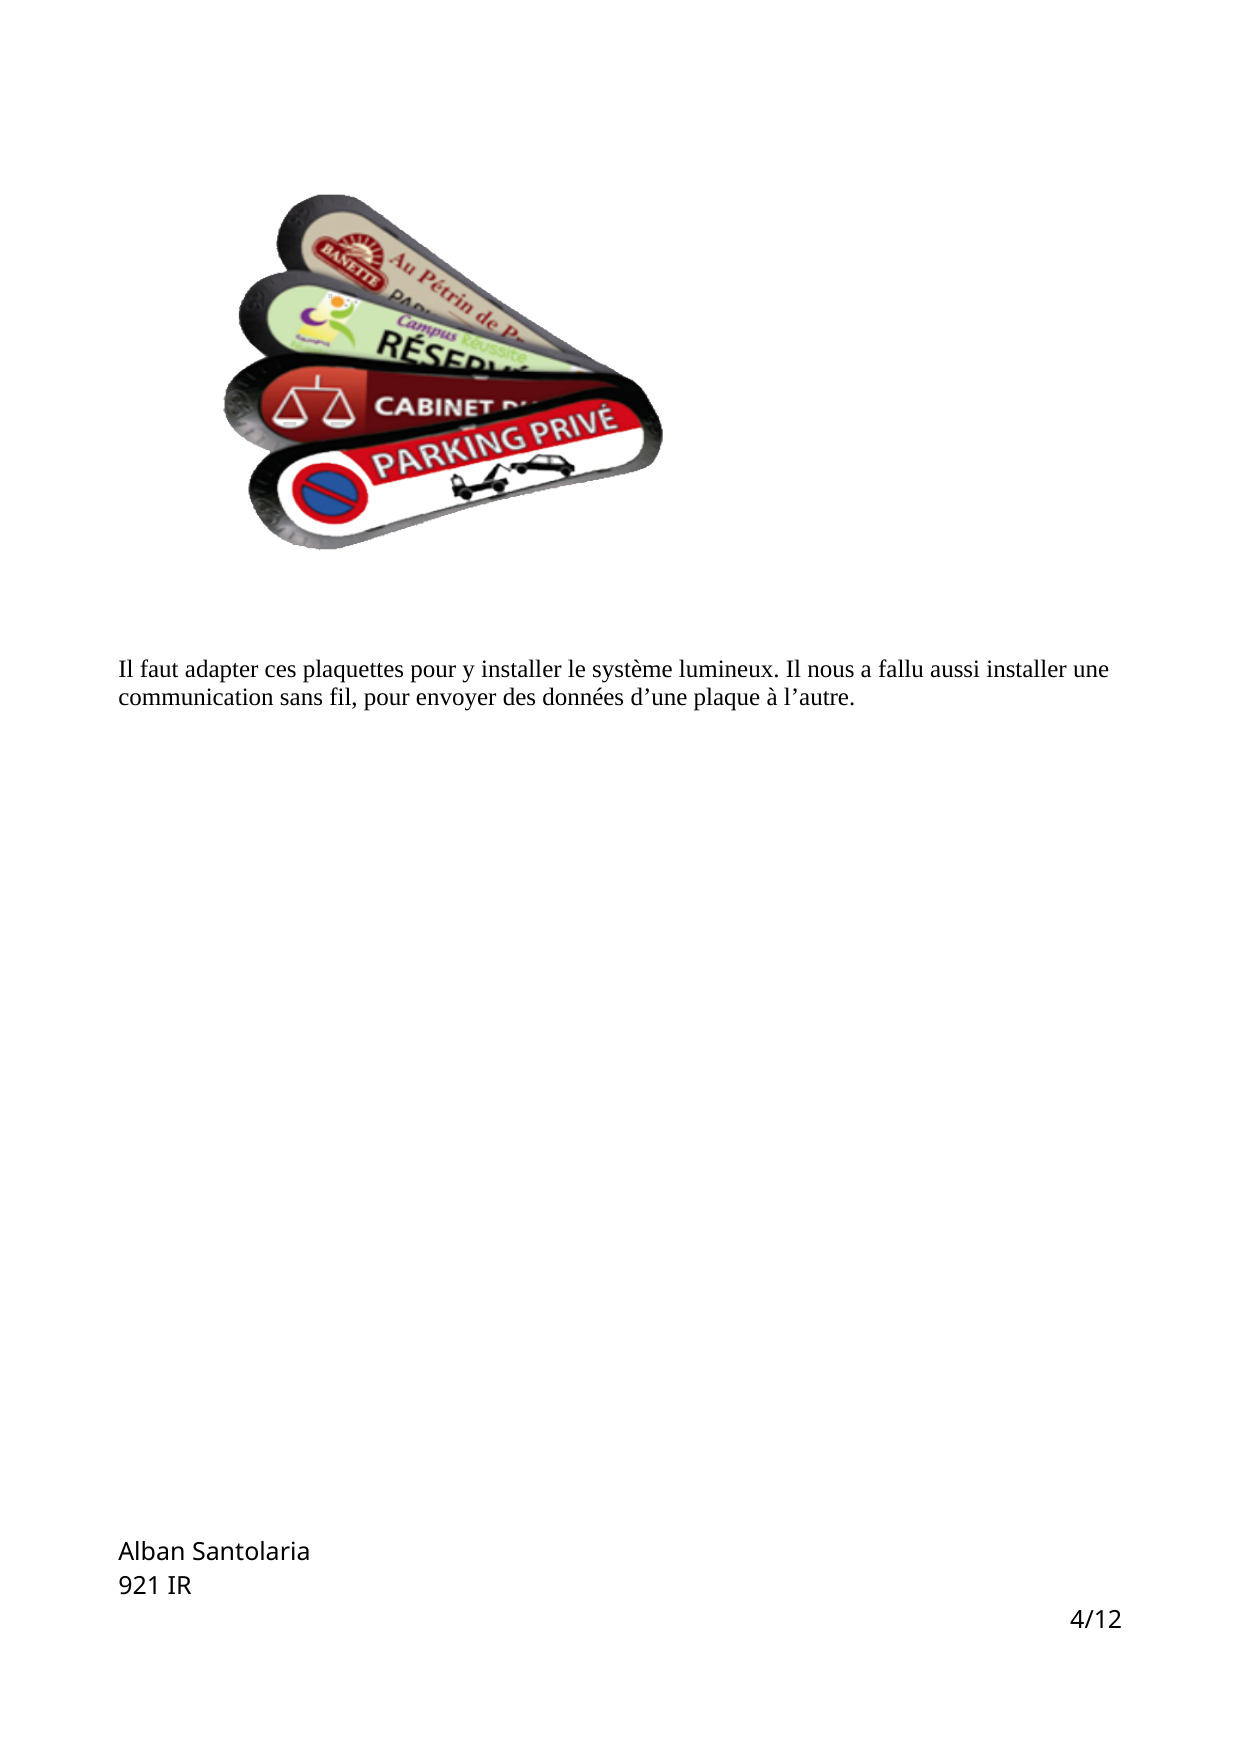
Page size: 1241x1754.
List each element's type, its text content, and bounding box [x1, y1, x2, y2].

text Il faut adapter ces plaquettes pour y installer le système lumineux. Il nous a fallu aussi installer une communication sans fil, pour envoyer des données d’une plaque à l’autre. [118, 654, 1122, 711]
picture [210, 172, 681, 572]
